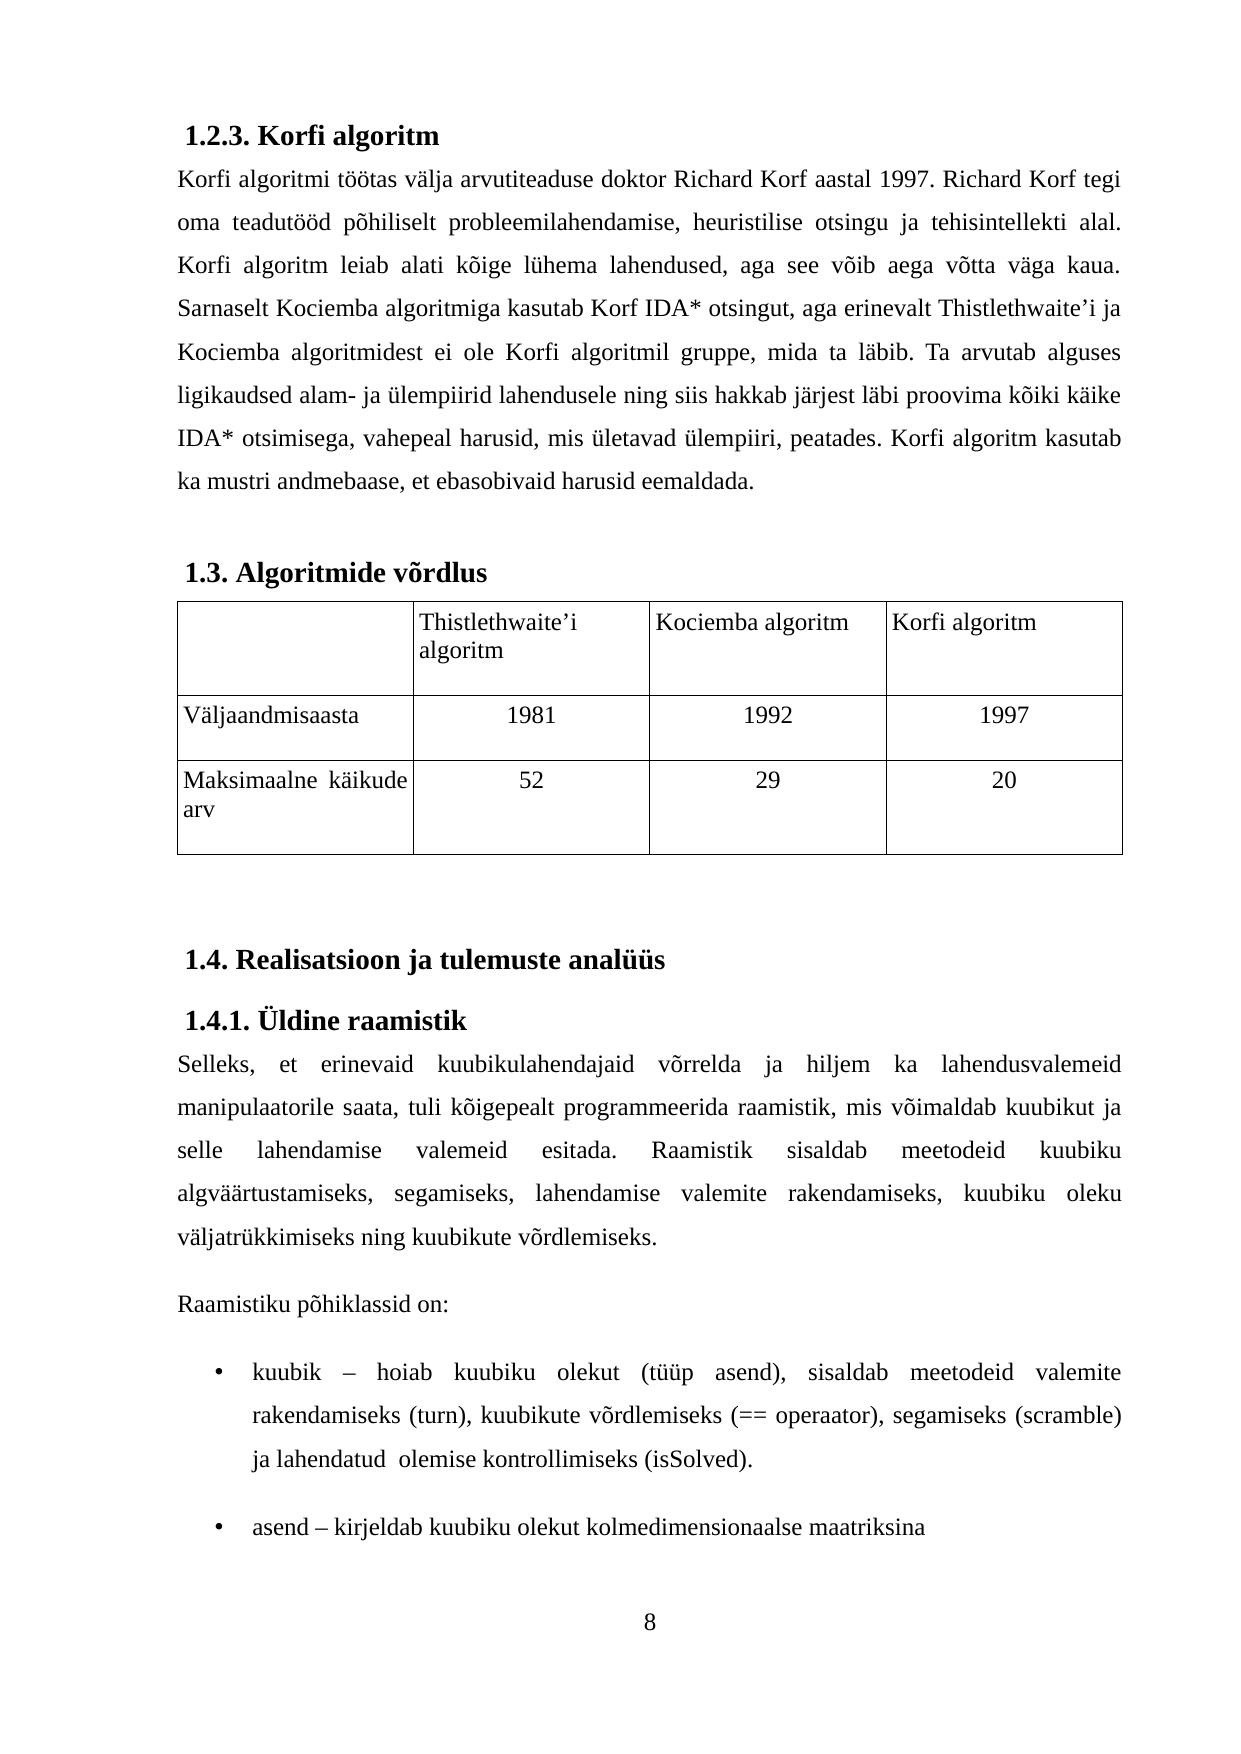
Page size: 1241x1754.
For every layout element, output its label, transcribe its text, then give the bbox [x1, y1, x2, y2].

table_cell Väljaandmisaasta [178, 696, 413, 760]
subtitle Algoritmide võrdlus [177, 555, 1122, 588]
table_header Korfi algoritm [887, 602, 1122, 695]
text Raamistiku põhiklassid on: [177, 1289, 1122, 1318]
table_header [178, 602, 413, 695]
table_cell 1981 [414, 696, 649, 760]
table_cell 29 [650, 761, 886, 854]
table_cell 1997 [887, 696, 1122, 760]
table_cell Maksimaalne käikude arv [178, 761, 413, 854]
subtitle Realisatsioon ja tulemuste analüüs [177, 942, 1122, 976]
table_header Kociemba algoritm [650, 602, 886, 695]
list kuubik – hoiab kuubiku olekut (tüüp asend), sisaldab meetodeid valemite rakendamiseks (turn), kuubikute võrdlemiseks (== operaator), segamiseks (scramble) ja lahendatud olemise kontrollimiseks (isSolved). [214, 1357, 1122, 1472]
list asend – kirjeldab kuubiku olekut kolmedimensionaalse maatriksina [214, 1512, 1122, 1540]
text Selleks, et erinevaid kuubikulahendajaid võrrelda ja hiljem ka lahendusvalemeid manipulaatorile saata, tuli kõigepealt programmeerida raamistik, mis võimaldab kuubikut ja selle lahendamise valemeid esitada. Raamistik sisaldab meetodeid kuubiku algväärtustamiseks, segamiseks, lahendamise valemite rakendamiseks, kuubiku oleku väljatrükkimiseks ning kuubikute võrdlemiseks. [177, 1049, 1122, 1250]
subtitle Üldine raamistik [177, 1003, 1122, 1037]
table_cell 1992 [650, 696, 886, 760]
subtitle Korfi algoritm [177, 118, 1122, 152]
table_cell 20 [887, 761, 1122, 854]
table_cell 52 [414, 761, 649, 854]
text Korfi algoritmi töötas välja arvutiteaduse doktor Richard Korf aastal 1997. Richard Korf tegi oma teadutööd põhiliselt probleemilahendamise, heuristilise otsingu ja tehisintellekti alal. Korfi algoritm leiab alati kõige lühema lahendused, aga see võib aega võtta väga kaua. Sarnaselt Kociemba algoritmiga kasutab Korf IDA* otsingut, aga erinevalt Thistlethwaite’i ja Kociemba algoritmidest ei ole Korfi algoritmil gruppe, mida ta läbib. Ta arvutab alguses ligikaudsed alam- ja ülempiirid lahendusele ning siis hakkab järjest läbi proovima kõiki käike IDA* otsimisega, vahepeal harusid, mis ületavad ülempiiri, peatades. Korfi algoritm kasutab ka mustri andmebaase, et ebasobivaid harusid eemaldada. [177, 164, 1122, 495]
table_header Thistlethwaite’i algoritm [414, 602, 649, 695]
